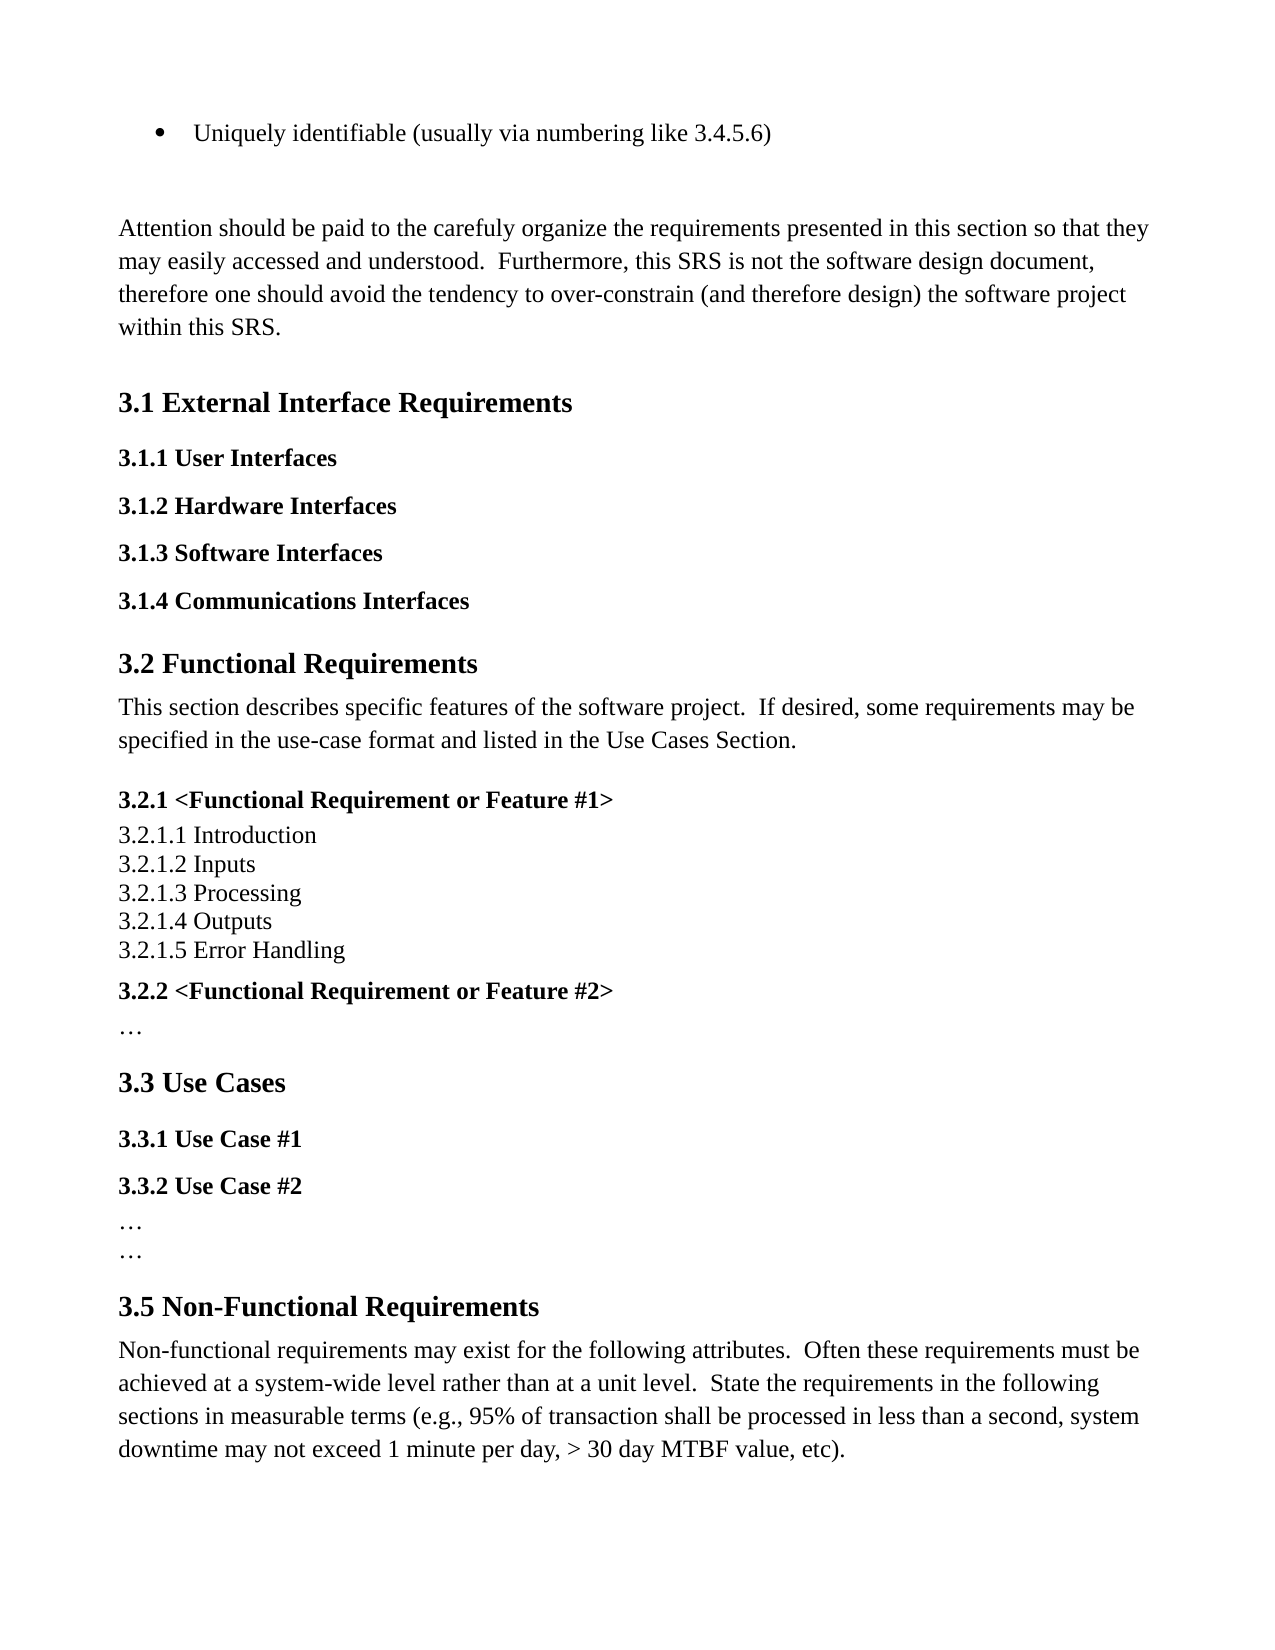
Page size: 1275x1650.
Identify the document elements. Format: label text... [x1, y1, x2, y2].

text 3.2.1.5 Error Handling [118, 935, 1157, 964]
list Uniquely identifiable (usually via numbering like 3.4.5.6) [156, 118, 1157, 147]
subtitle 3.1.1 User Interfaces [118, 443, 1157, 472]
subtitle 3.3.1 Use Case #1 [118, 1124, 1157, 1152]
subtitle 3.1.2 Hardware Interfaces [118, 491, 1157, 520]
text 3.2.1.3 Processing [118, 878, 1157, 906]
subtitle 3.2.1 <Functional Requirement or Feature #1> [118, 785, 1157, 814]
text Attention should be paid to the carefuly organize the requirements presented in this section so that they may easily accessed and understood. Furthermore, this SRS is not the software design document, therefore one should avoid the tendency to over-constrain (and therefore design) the software project within this SRS. [118, 213, 1157, 341]
subtitle 3.1.4 Communications Interfaces [118, 586, 1157, 615]
text This section describes specific features of the software project. If desired, some requirements may be specified in the use-case format and listed in the Use Cases Section. [118, 692, 1157, 754]
text … [118, 1206, 1157, 1235]
subtitle 3.2.2 <Functional Requirement or Feature #2> [118, 976, 1157, 1005]
text … [118, 1011, 1157, 1040]
subtitle 3.2 Functional Requirements [118, 646, 1157, 679]
text 3.2.1.2 Inputs [118, 849, 1157, 878]
subtitle 3.5 Non-Functional Requirements [118, 1289, 1157, 1322]
subtitle 3.1 External Interface Requirements [118, 385, 1157, 418]
subtitle 3.3.2 Use Case #2 [118, 1171, 1157, 1200]
text 3.2.1.4 Outputs [118, 906, 1157, 935]
subtitle 3.1.3 Software Interfaces [118, 538, 1157, 567]
subtitle 3.3 Use Cases [118, 1065, 1157, 1099]
text … [118, 1235, 1157, 1264]
text Non-functional requirements may exist for the following attributes. Often these requirements must be achieved at a system-wide level rather than at a unit level. State the requirements in the following sections in measurable terms (e.g., 95% of transaction shall be processed in less than a second, system downtime may not exceed 1 minute per day, > 30 day MTBF value, etc). [118, 1335, 1157, 1463]
text 3.2.1.1 Introduction [118, 820, 1157, 849]
